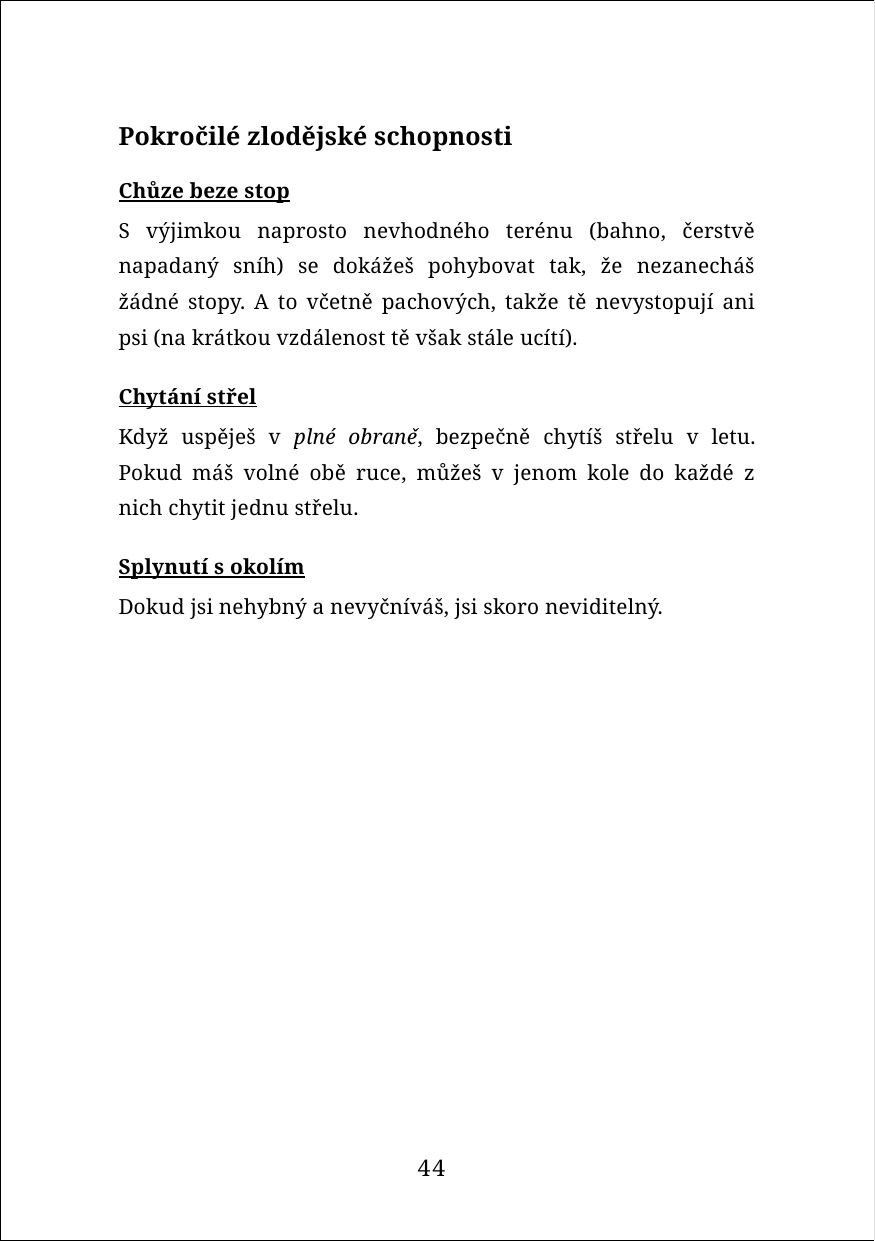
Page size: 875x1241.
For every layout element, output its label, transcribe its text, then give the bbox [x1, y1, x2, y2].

subtitle Pokročilé zlodějské schopnosti [118, 118, 756, 152]
text Dokud jsi nehybný a nevyčníváš, jsi skoro neviditelný. [118, 592, 756, 621]
text Když uspěješ v plné obraně, bezpečně chytíš střelu v letu. Pokud máš volné obě ruce, můžeš v jenom kole do každé z nich chytit jednu střelu. [118, 422, 756, 522]
subtitle Chůze beze stop [118, 176, 756, 204]
subtitle Splynutí s okolím [118, 552, 756, 581]
subtitle Chytání střel [118, 382, 756, 410]
text S výjimkou naprosto nevhodného terénu (bahno, čerstvě napadaný sníh) se dokážeš pohybovat tak, že nezanecháš žádné stopy. A to včetně pachových, takže tě nevystopují ani psi (na krátkou vzdálenost tě však stále ucítí). [118, 216, 756, 351]
